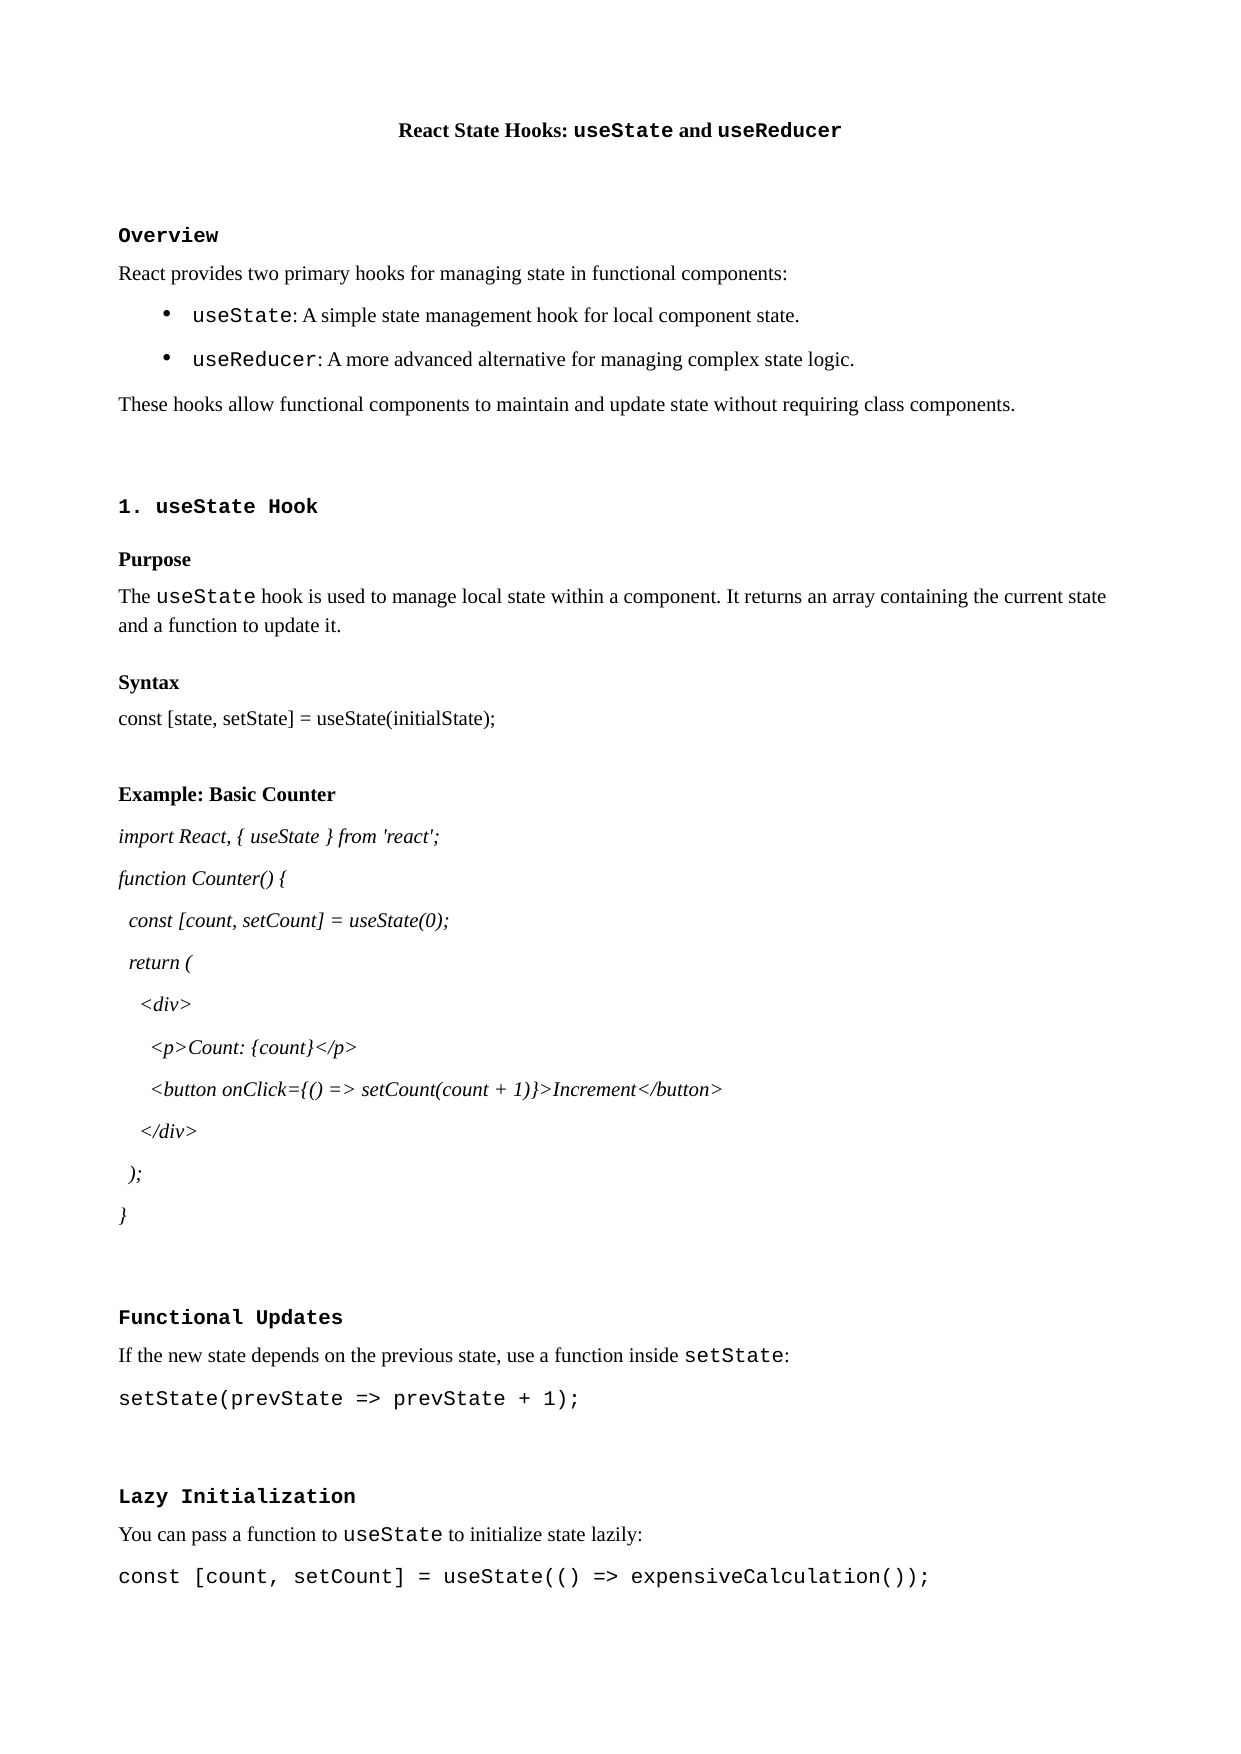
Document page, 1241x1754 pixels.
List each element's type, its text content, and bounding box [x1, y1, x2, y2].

text } [118, 1203, 1122, 1227]
text These hooks allow functional components to maintain and update state without requiring class components. [118, 392, 1122, 416]
text </div> [118, 1119, 1122, 1143]
text React provides two primary hooks for managing state in functional components: [118, 261, 1122, 285]
subtitle Purpose [118, 547, 1122, 571]
text If the new state depends on the previous state, use a function inside setState: [118, 1343, 1122, 1369]
text <p>Count: {count}</p> [118, 1034, 1122, 1059]
text setState(prevState => prevState + 1); [118, 1388, 1122, 1411]
text const [count, setCount] = useState(0); [118, 908, 1122, 932]
subtitle 1. useState Hook [118, 496, 1122, 520]
text You can pass a function to useState to initialize state lazily: [118, 1522, 1122, 1548]
text return ( [118, 950, 1122, 974]
text function Counter() { [118, 866, 1122, 890]
text import React, { useState } from 'react'; [118, 824, 1122, 848]
subtitle Lazy Initialization [118, 1486, 1122, 1509]
subtitle Syntax [118, 670, 1122, 694]
subtitle Overview [118, 225, 1122, 248]
list useReducer: A more advanced alternative for managing complex state logic. [162, 347, 1122, 373]
text React State Hooks: useState and useReducer [118, 118, 1122, 144]
text const [state, setState] = useState(initialState); [118, 706, 1122, 730]
text Example: Basic Counter [118, 781, 1122, 806]
text const [count, setCount] = useState(() => expensiveCalculation()); [118, 1566, 1122, 1590]
text The useState hook is used to manage local state within a component. It returns an array containing the current state and a function to update it. [118, 584, 1122, 637]
list useState: A simple state management hook for local component state. [162, 303, 1122, 329]
subtitle Functional Updates [118, 1307, 1122, 1331]
text ); [118, 1161, 1122, 1185]
text <button onClick={() => setCount(count + 1)}>Increment</button> [118, 1077, 1122, 1101]
text <div> [118, 992, 1122, 1016]
